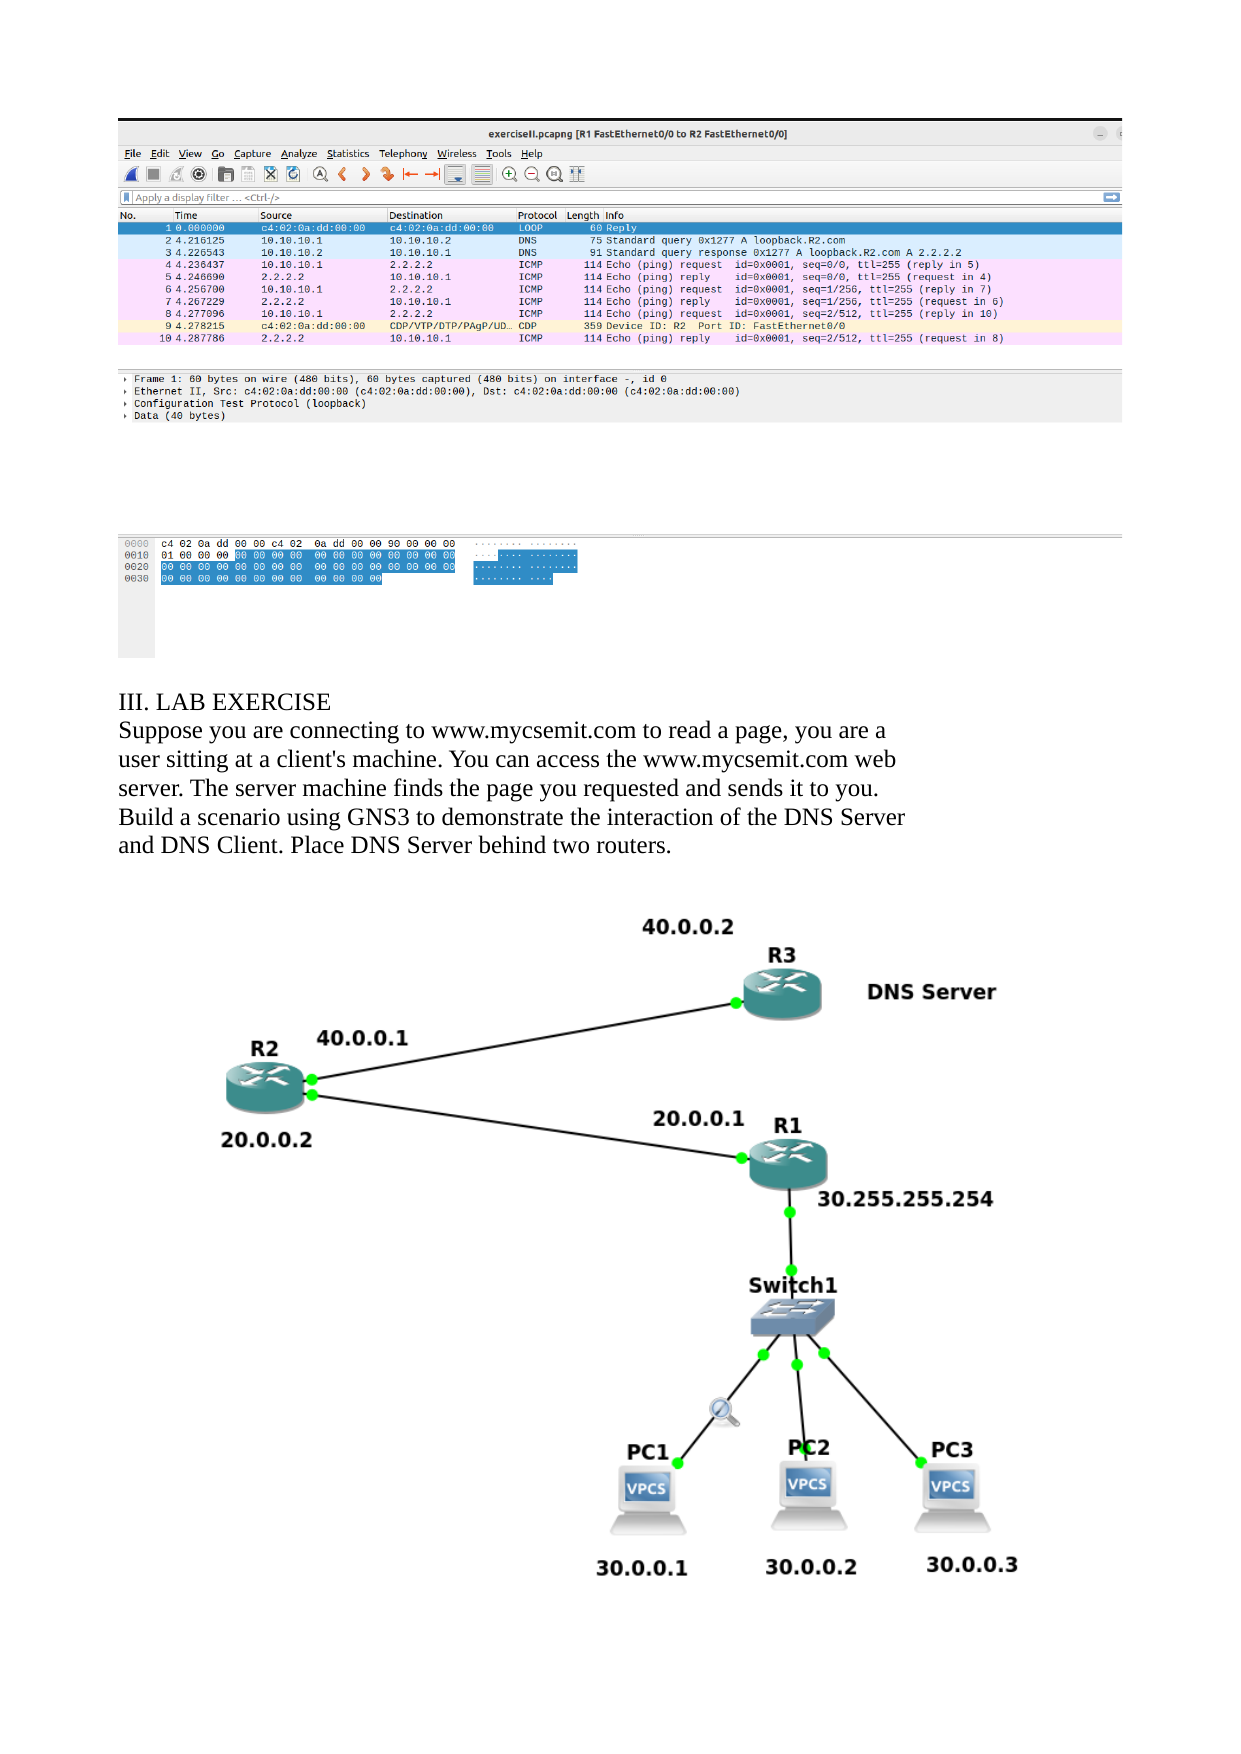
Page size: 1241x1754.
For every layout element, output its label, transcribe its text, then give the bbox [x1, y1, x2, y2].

text user sitting at a client's machine. You can access the www.mycsemit.com web [118, 744, 1122, 773]
picture [192, 887, 1048, 1610]
text Suppose you are connecting to www.mycsemit.com to read a page, you are a [118, 715, 1122, 744]
text III. LAB EXERCISE [118, 687, 1122, 715]
picture [118, 118, 1123, 658]
text server. The server machine finds the page you requested and sends it to you. [118, 773, 1122, 802]
text Build a scenario using GNS3 to demonstrate the interaction of the DNS Server [118, 802, 1122, 830]
text and DNS Client. Place DNS Server behind two routers. [118, 830, 1122, 859]
